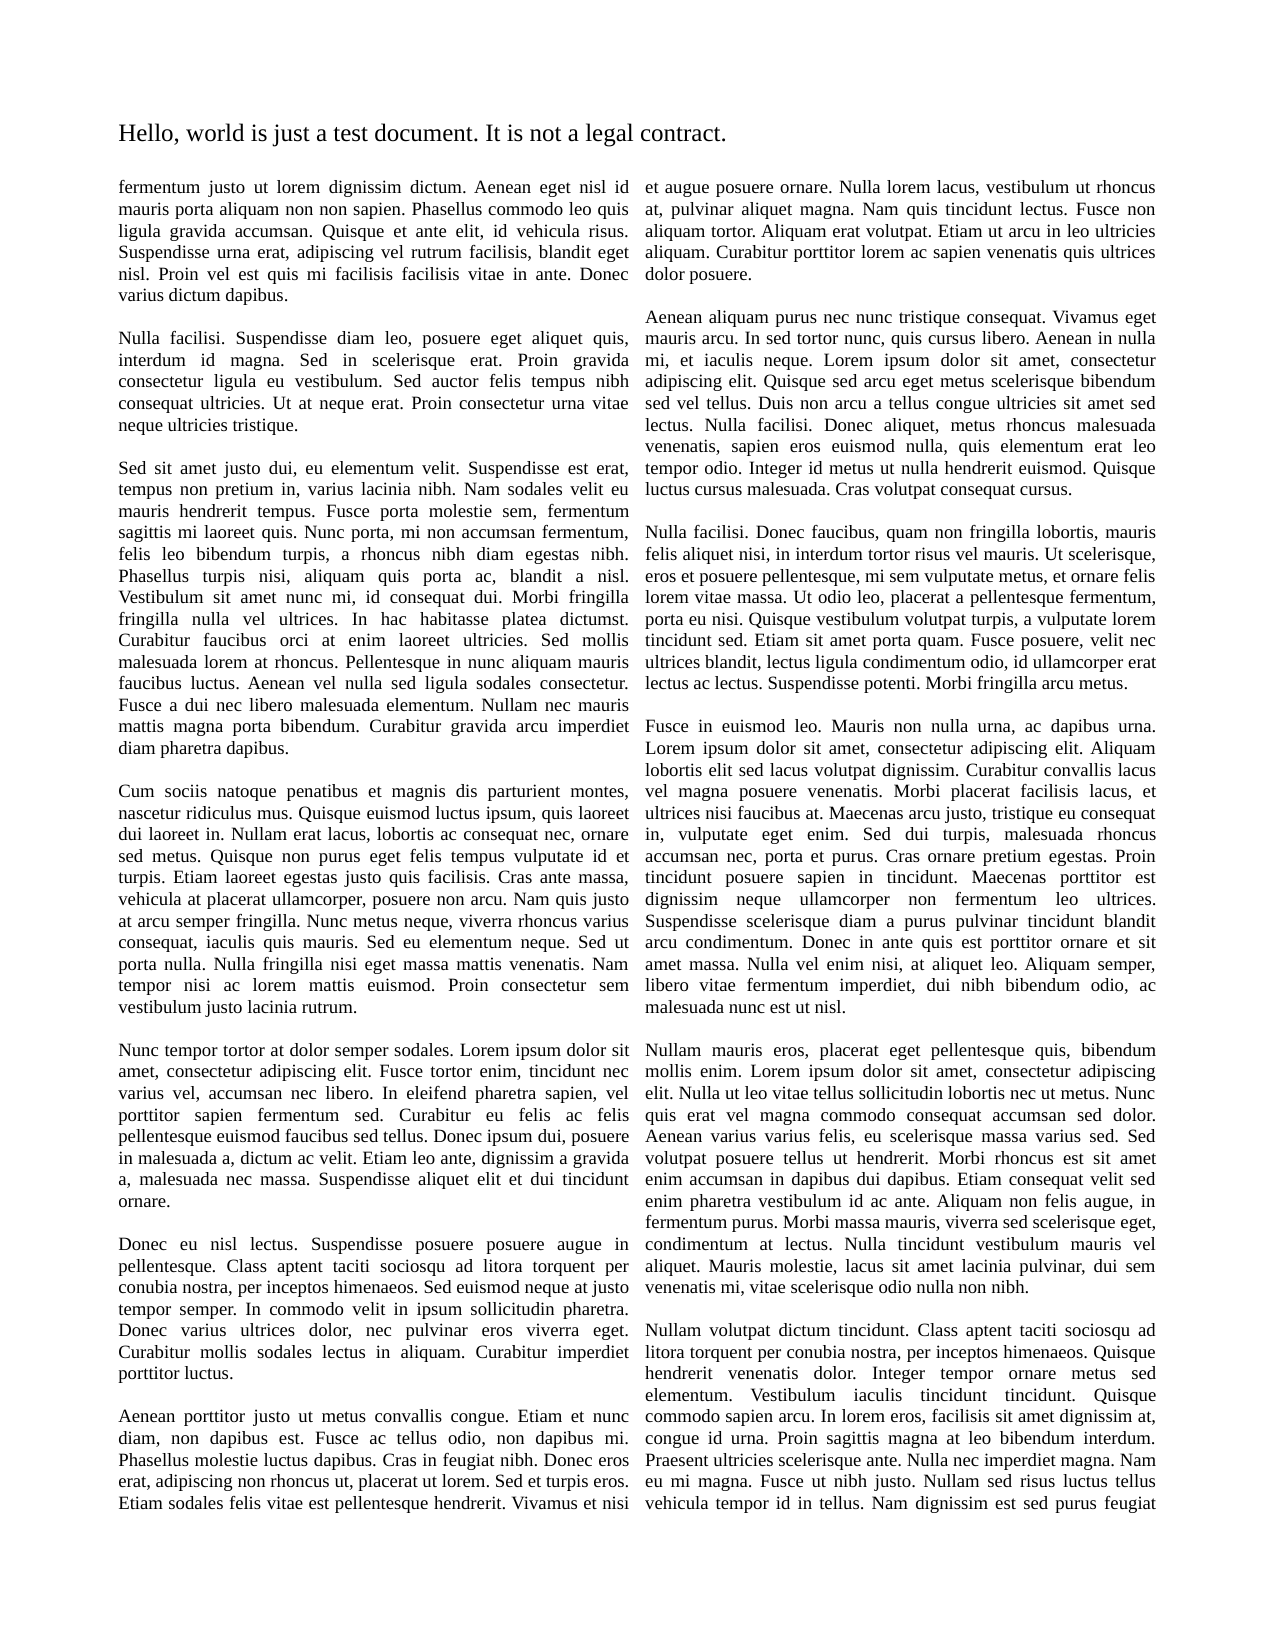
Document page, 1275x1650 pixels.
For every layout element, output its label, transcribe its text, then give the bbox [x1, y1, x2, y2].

text Fusce in euismod leo. Mauris non nulla urna, ac dapibus urna. Lorem ipsum dolor sit amet, consectetur adipiscing elit. Aliquam lobortis elit sed lacus volutpat dignissim. Curabitur convallis lacus vel magna posuere venenatis. Morbi placerat facilisis lacus, et ultrices nisi faucibus at. Maecenas arcu justo, tristique eu consequat in, vulputate eget enim. Sed dui turpis, malesuada rhoncus accumsan nec, porta et purus. Cras ornare pretium egestas. Proin tincidunt posuere sapien in tincidunt. Maecenas porttitor est dignissim neque ullamcorper non fermentum leo ultrices. Suspendisse scelerisque diam a purus pulvinar tincidunt blandit arcu condimentum. Donec in ante quis est porttitor ornare et sit amet massa. Nulla vel enim nisi, at aliquet leo. Aliquam semper, libero vitae fermentum imperdiet, dui nibh bibendum odio, ac malesuada nunc est ut nisl. [645, 715, 1157, 1017]
text Donec eu nisl lectus. Suspendisse posuere posuere augue in pellentesque. Class aptent taciti sociosqu ad litora torquent per conubia nostra, per inceptos himenaeos. Sed euismod neque at justo tempor semper. In commodo velit in ipsum sollicitudin pharetra. Donec varius ultrices dolor, nec pulvinar eros viverra eget. Curabitur mollis sodales lectus in aliquam. Curabitur imperdiet porttitor luctus. [118, 1233, 630, 1384]
text Nunc tempor tortor at dolor semper sodales. Lorem ipsum dolor sit amet, consectetur adipiscing elit. Fusce tortor enim, tincidunt nec varius vel, accumsan nec libero. In eleifend pharetra sapien, vel porttitor sapien fermentum sed. Curabitur eu felis ac felis pellentesque euismod faucibus sed tellus. Donec ipsum dui, posuere in malesuada a, dictum ac velit. Etiam leo ante, dignissim a gravida a, malesuada nec massa. Suspendisse aliquet elit et dui tincidunt ornare. [118, 1039, 630, 1211]
text Aenean porttitor justo ut metus convallis congue. Etiam et nunc diam, non dapibus est. Fusce ac tellus odio, non dapibus mi. Phasellus molestie luctus dapibus. Cras in feugiat nibh. Donec eros erat, adipiscing non rhoncus ut, placerat ut lorem. Sed et turpis eros. Etiam sodales felis vitae est pellentesque hendrerit. Vivamus et nisi [118, 1405, 630, 1513]
text Nullam mauris eros, placerat eget pellentesque quis, bibendum mollis enim. Lorem ipsum dolor sit amet, consectetur adipiscing elit. Nulla ut leo vitae tellus sollicitudin lobortis nec ut metus. Nunc quis erat vel magna commodo consequat accumsan sed dolor. Aenean varius varius felis, eu scelerisque massa varius sed. Sed volutpat posuere tellus ut hendrerit. Morbi rhoncus est sit amet enim accumsan in dapibus dui dapibus. Etiam consequat velit sed enim pharetra vestibulum id ac ante. Aliquam non felis augue, in fermentum purus. Morbi massa mauris, viverra sed scelerisque eget, condimentum at lectus. Nulla tincidunt vestibulum mauris vel aliquet. Mauris molestie, lacus sit amet lacinia pulvinar, dui sem venenatis mi, vitae scelerisque odio nulla non nibh. [645, 1039, 1157, 1298]
text Nulla facilisi. Donec faucibus, quam non fringilla lobortis, mauris felis aliquet nisi, in interdum tortor risus vel mauris. Ut scelerisque, eros et posuere pellentesque, mi sem vulputate metus, et ornare felis lorem vitae massa. Ut odio leo, placerat a pellentesque fermentum, porta eu nisi. Quisque vestibulum volutpat turpis, a vulputate lorem tincidunt sed. Etiam sit amet porta quam. Fusce posuere, velit nec ultrices blandit, lectus ligula condimentum odio, id ullamcorper erat lectus ac lectus. Suspendisse potenti. Morbi fringilla arcu metus. [645, 521, 1157, 694]
text Aenean aliquam purus nec nunc tristique consequat. Vivamus eget mauris arcu. In sed tortor nunc, quis cursus libero. Aenean in nulla mi, et iaculis neque. Lorem ipsum dolor sit amet, consectetur adipiscing elit. Quisque sed arcu eget metus scelerisque bibendum sed vel tellus. Duis non arcu a tellus congue ultricies sit amet sed lectus. Nulla facilisi. Donec aliquet, metus rhoncus malesuada venenatis, sapien eros euismod nulla, quis elementum erat leo tempor odio. Integer id metus ut nulla hendrerit euismod. Quisque luctus cursus malesuada. Cras volutpat consequat cursus. [645, 306, 1157, 500]
text Nullam volutpat dictum tincidunt. Class aptent taciti sociosqu ad litora torquent per conubia nostra, per inceptos himenaeos. Quisque hendrerit venenatis dolor. Integer tempor ornare metus sed elementum. Vestibulum iaculis tincidunt tincidunt. Quisque commodo sapien arcu. In lorem eros, facilisis sit amet dignissim at, congue id urna. Proin sagittis magna at leo bibendum interdum. Praesent ultricies scelerisque ante. Nulla nec imperdiet magna. Nam eu mi magna. Fusce ut nibh justo. Nullam sed risus luctus tellus vehicula tempor id in tellus. Nam dignissim est sed purus feugiat [645, 1319, 1157, 1513]
text Nulla facilisi. Suspendisse diam leo, posuere eget aliquet quis, interdum id magna. Sed in scelerisque erat. Proin gravida consectetur ligula eu vestibulum. Sed auctor felis tempus nibh consequat ultricies. Ut at neque erat. Proin consectetur urna vitae neque ultricies tristique. [118, 327, 630, 435]
text Sed sit amet justo dui, eu elementum velit. Suspendisse est erat, tempus non pretium in, varius lacinia nibh. Nam sodales velit eu mauris hendrerit tempus. Fusce porta molestie sem, fermentum sagittis mi laoreet quis. Nunc porta, mi non accumsan fermentum, felis leo bibendum turpis, a rhoncus nibh diam egestas nibh. Phasellus turpis nisi, aliquam quis porta ac, blandit a nisl. Vestibulum sit amet nunc mi, id consequat dui. Morbi fringilla fringilla nulla vel ultrices. In hac habitasse platea dictumst. Curabitur faucibus orci at enim laoreet ultricies. Sed mollis malesuada lorem at rhoncus. Pellentesque in nunc aliquam mauris faucibus luctus. Aenean vel nulla sed ligula sodales consectetur. Fusce a dui nec libero malesuada elementum. Nullam nec mauris mattis magna porta bibendum. Curabitur gravida arcu imperdiet diam pharetra dapibus. [118, 457, 630, 758]
text Cum sociis natoque penatibus et magnis dis parturient montes, nascetur ridiculus mus. Quisque euismod luctus ipsum, quis laoreet dui laoreet in. Nullam erat lacus, lobortis ac consequat nec, ornare sed metus. Quisque non purus eget felis tempus vulputate id et turpis. Etiam laoreet egestas justo quis facilisis. Cras ante massa, vehicula at placerat ullamcorper, posuere non arcu. Nam quis justo at arcu semper fringilla. Nunc metus neque, viverra rhoncus varius consequat, iaculis quis mauris. Sed eu elementum neque. Sed ut porta nulla. Nulla fringilla nisi eget massa mattis venenatis. Nam tempor nisi ac lorem mattis euismod. Proin consectetur sem vestibulum justo lacinia rutrum. [118, 780, 630, 1017]
text fermentum justo ut lorem dignissim dictum. Aenean eget nisl id mauris porta aliquam non non sapien. Phasellus commodo leo quis ligula gravida accumsan. Quisque et ante elit, id vehicula risus. Suspendisse urna erat, adipiscing vel rutrum facilisis, blandit eget nisl. Proin vel est quis mi facilisis facilisis vitae in ante. Donec varius dictum dapibus. [118, 176, 630, 306]
text et augue posuere ornare. Nulla lorem lacus, vestibulum ut rhoncus at, pulvinar aliquet magna. Nam quis tincidunt lectus. Fusce non aliquam tortor. Aliquam erat volutpat. Etiam ut arcu in leo ultricies aliquam. Curabitur porttitor lorem ac sapien venenatis quis ultrices dolor posuere. [645, 176, 1157, 284]
